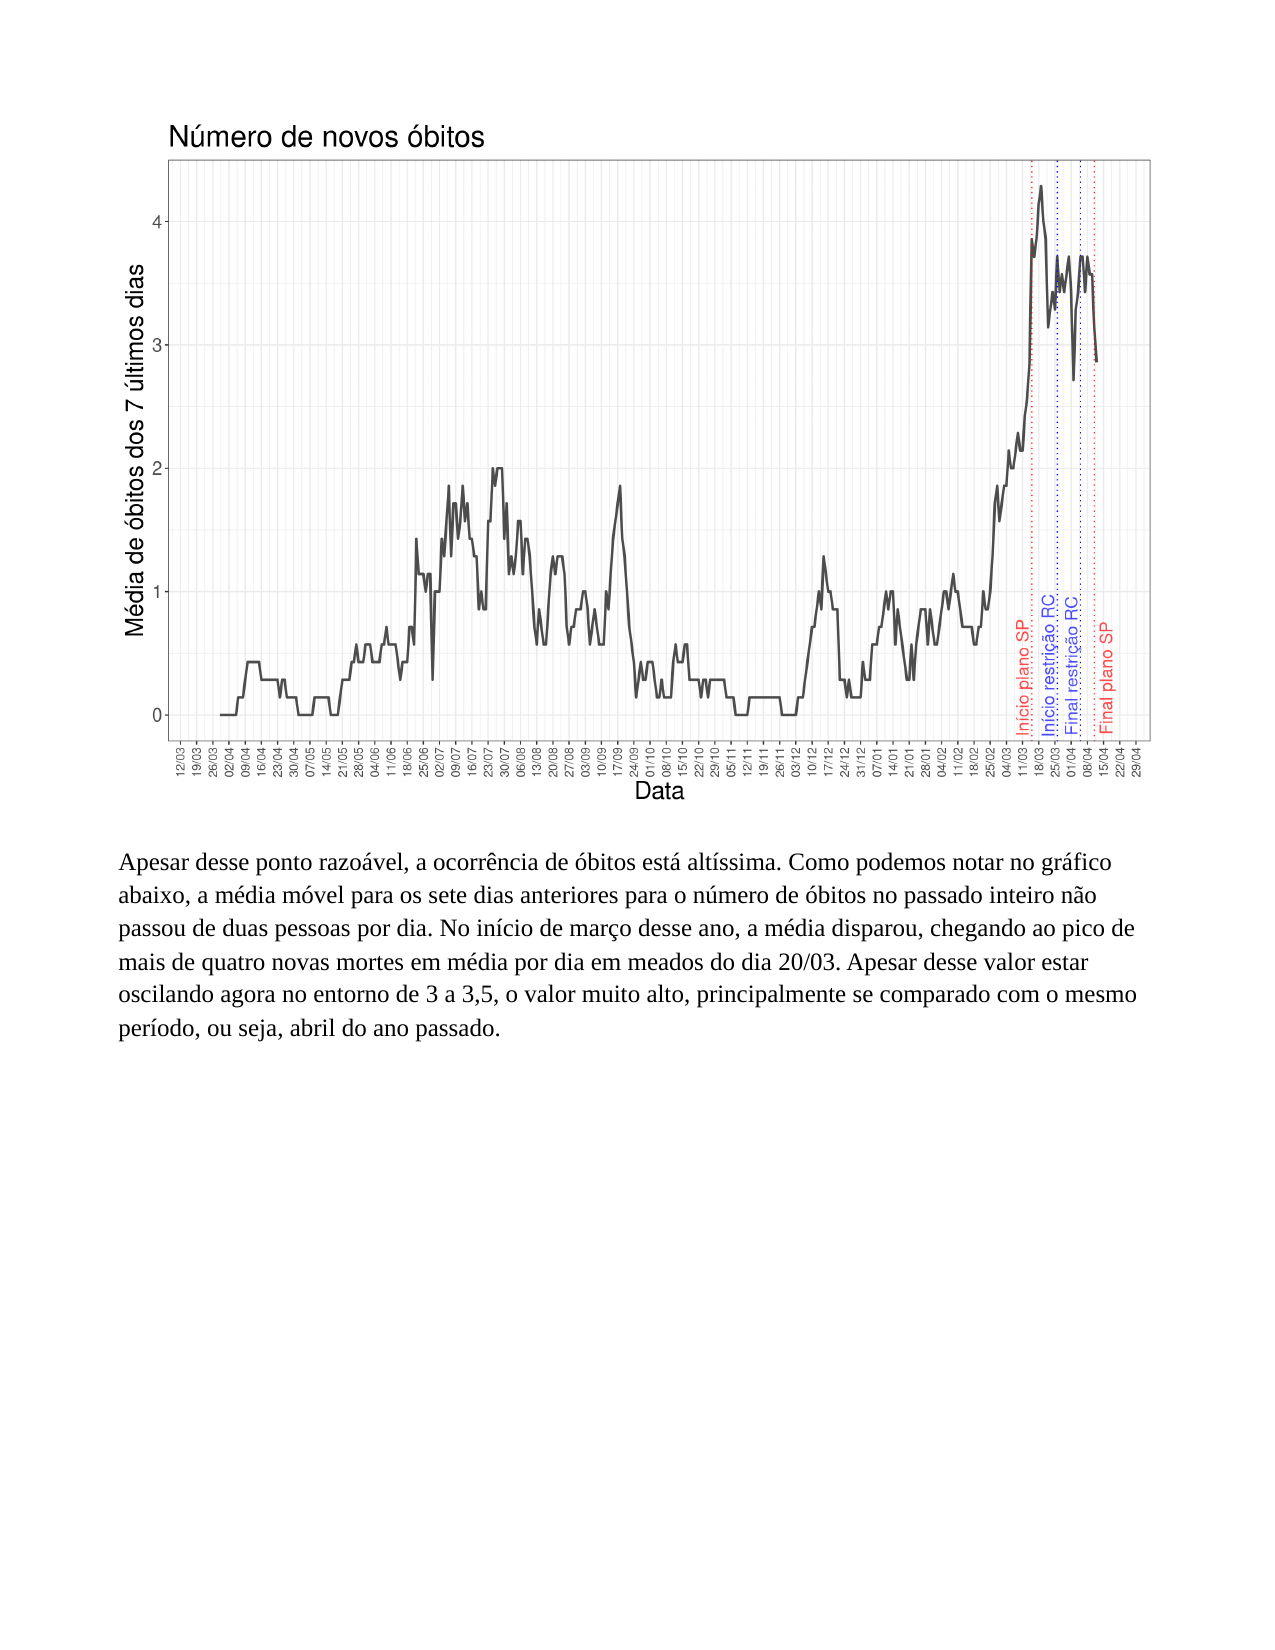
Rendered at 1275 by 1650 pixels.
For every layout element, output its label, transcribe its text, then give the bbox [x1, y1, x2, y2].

text Apesar desse ponto razoável, a ocorrência de óbitos está altíssima. Como podemos notar no gráfico abaixo, a média móvel para os sete dias anteriores para o número de óbitos no passado inteiro não passou de duas pessoas por dia. No início de março desse ano, a média disparou, chegando ao pico de mais de quatro novas mortes em média por dia em meados do dia 20/03. Apesar desse valor estar oscilando agora no entorno de 3 a 3,5, o valor muito alto, principalmente se comparado com o mesmo período, ou seja, abril do ano passado. [118, 847, 1157, 1041]
picture [118, 118, 1157, 811]
